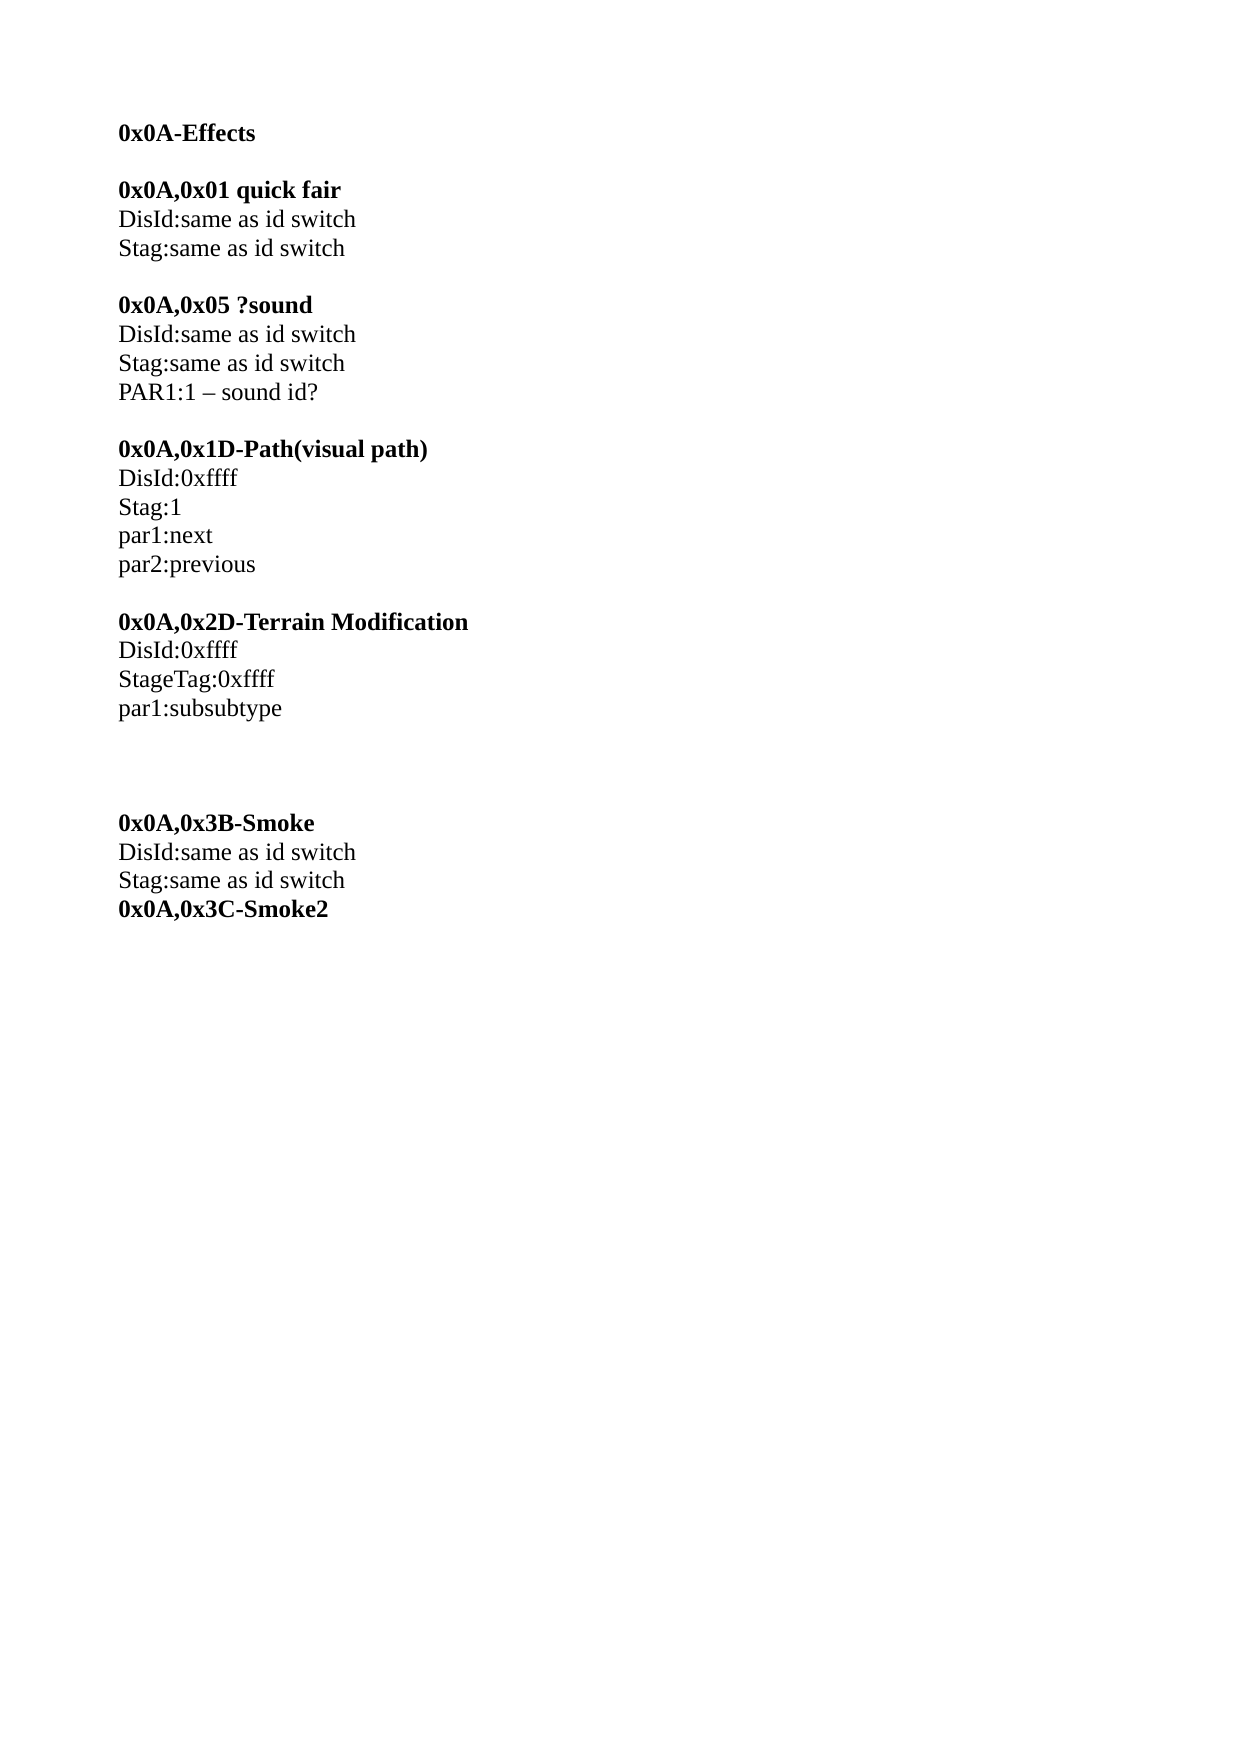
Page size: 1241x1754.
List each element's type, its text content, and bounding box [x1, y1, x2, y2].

text Stag:same as id switch [118, 866, 1122, 894]
text 0x0A,0x05 ?sound [118, 291, 1122, 319]
text Stag:1 [118, 492, 1122, 521]
text 0x0A-Effects [118, 118, 1122, 147]
text StageTag:0xffff [118, 664, 1122, 693]
text DisId:same as id switch [118, 837, 1122, 866]
text DisId:same as id switch [118, 319, 1122, 348]
text DisId:0xffff [118, 463, 1122, 492]
text par2:previous [118, 549, 1122, 578]
text Stag:same as id switch [118, 348, 1122, 377]
text 0x0A,0x1D-Path(visual path) [118, 434, 1122, 463]
text par1:subsubtype [118, 693, 1122, 722]
text PAR1:1 – sound id? [118, 377, 1122, 406]
text 0x0A,0x3B-Smoke [118, 808, 1122, 837]
text par1:next [118, 521, 1122, 549]
text Stag:same as id switch [118, 233, 1122, 262]
text DisId:same as id switch [118, 204, 1122, 233]
text 0x0A,0x3C-Smoke2 [118, 894, 1122, 923]
text 0x0A,0x01 quick fair [118, 176, 1122, 204]
text DisId:0xffff [118, 636, 1122, 664]
text 0x0A,0x2D-Terrain Modification [118, 607, 1122, 636]
